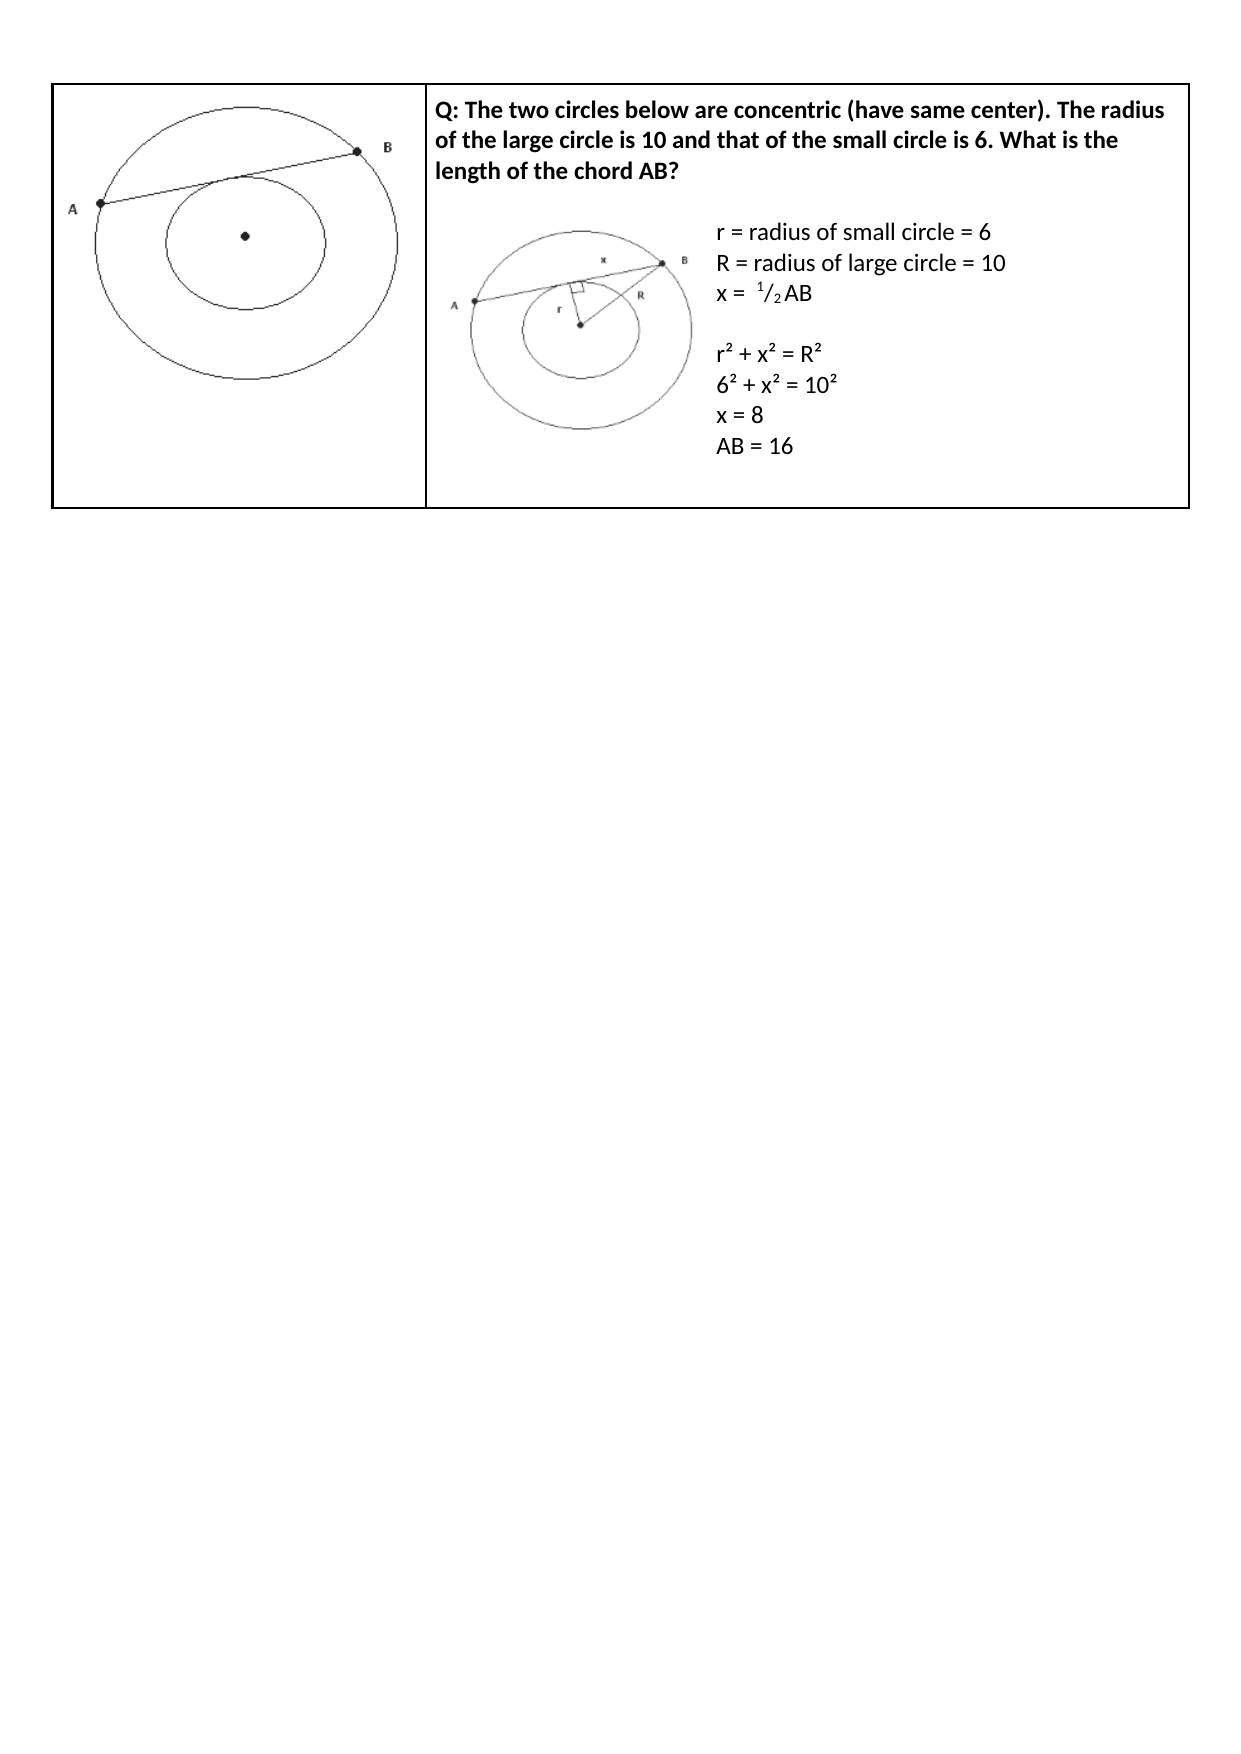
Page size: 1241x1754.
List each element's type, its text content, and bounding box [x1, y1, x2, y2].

table_header r = radius of small circle = 6 R = radius of large circle = 10 x = 1/2 AB r² + x² = R² 6² + x² = 10² x = 8 AB = 16 [716, 216, 1179, 467]
picture [61, 94, 417, 390]
table_header [435, 216, 716, 467]
picture [446, 221, 708, 437]
table_header [54, 85, 425, 507]
table_header Q: The two circles below are concentric (have same center). The radius of the large circle is 10 and that of the small circle is 6. What is the length of the chord AB? [427, 85, 1188, 507]
